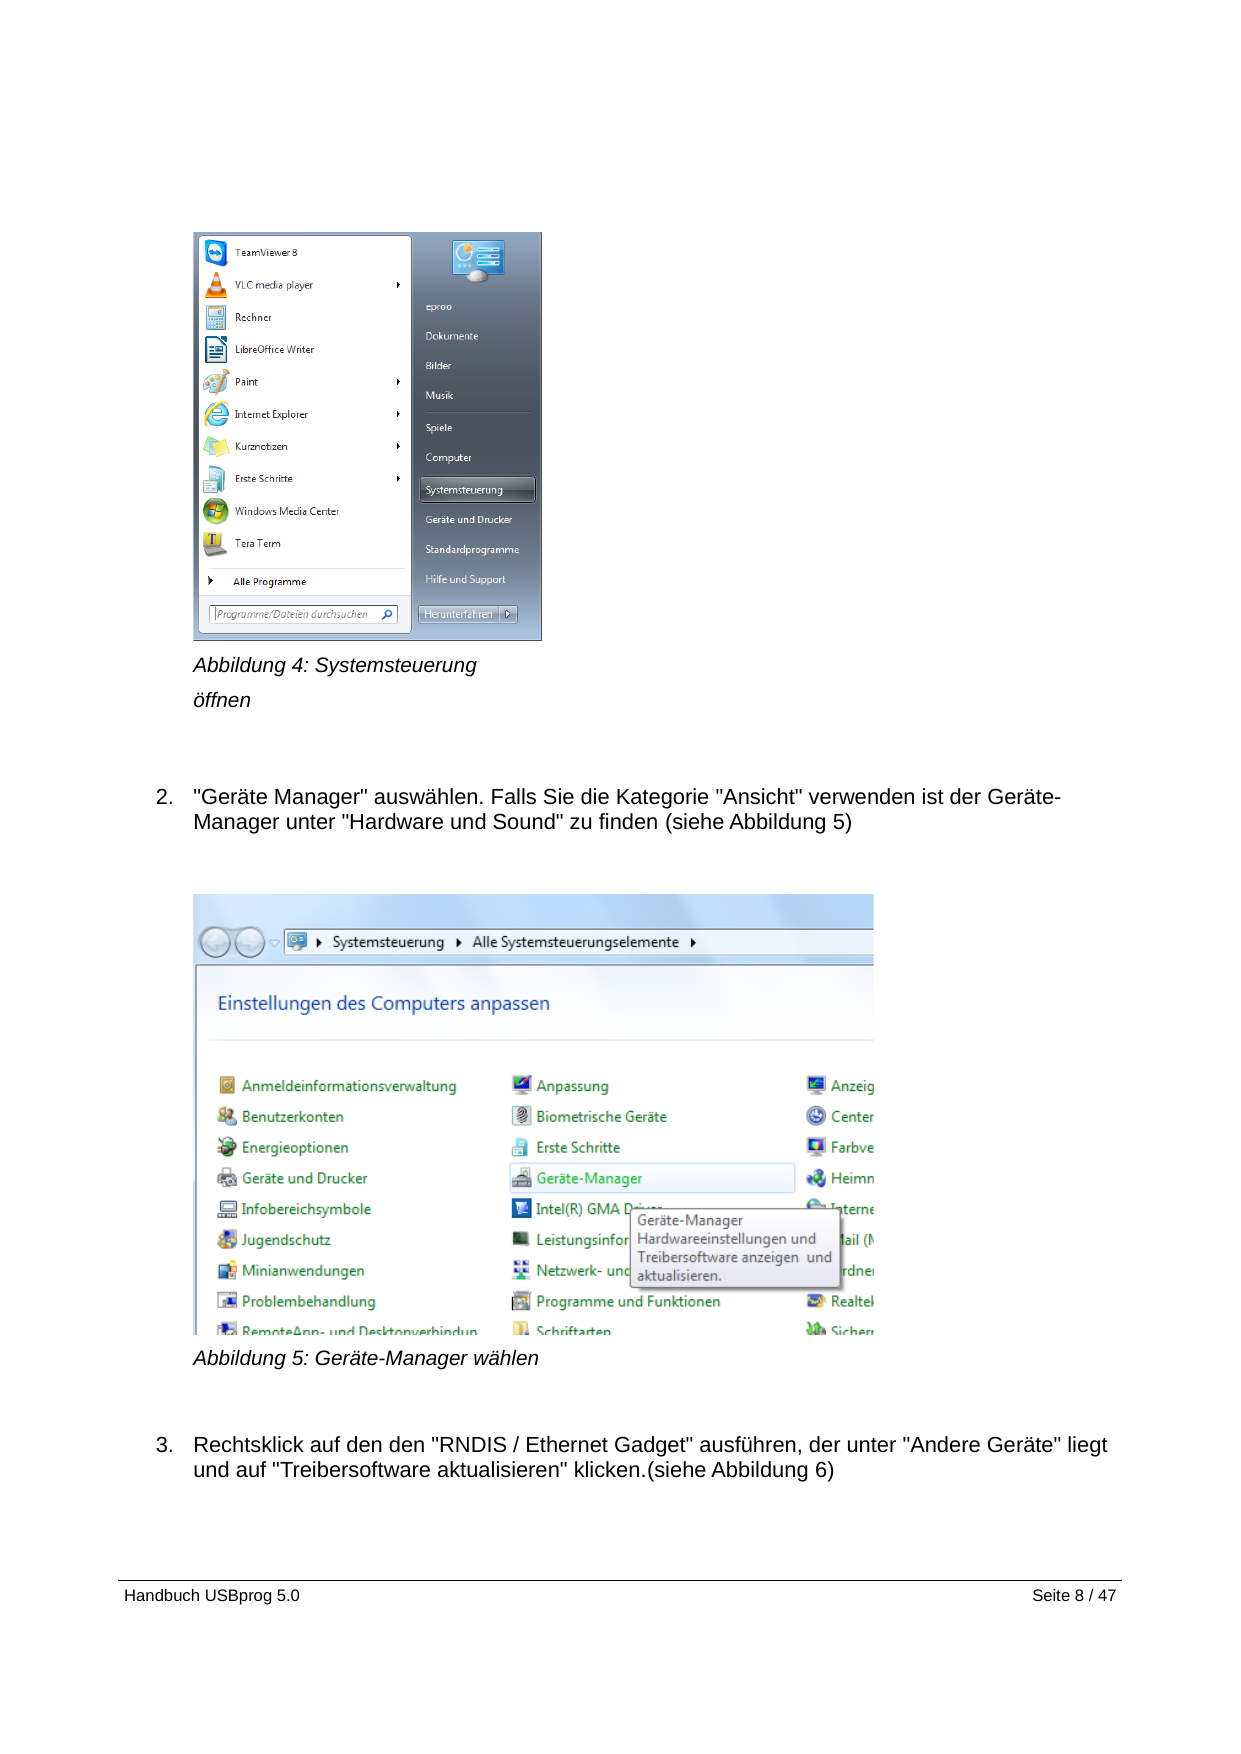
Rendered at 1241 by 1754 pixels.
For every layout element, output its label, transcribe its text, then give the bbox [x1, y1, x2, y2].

list "Geräte Manager" auswählen. Falls Sie die Kategorie "Ansicht" verwenden ist der Geräte-Manager unter "Hardware und Sound" zu finden (siehe Abbildung 5) [156, 784, 1122, 1419]
list Rechtsklick auf den den "RNDIS / Ethernet Gadget" ausführen, der unter "Andere Geräte" liegt und auf "Treibersoftware aktualisieren" klicken.(siehe Abbildung 6) [156, 1432, 1122, 1507]
list Abbildung 4: Systemsteuerung öffnen [193, 641, 542, 712]
picture [193, 232, 543, 641]
list [156, 173, 1122, 771]
list Abbildung 5: Geräte-Manager wählen [193, 1335, 874, 1370]
picture [193, 894, 874, 1335]
